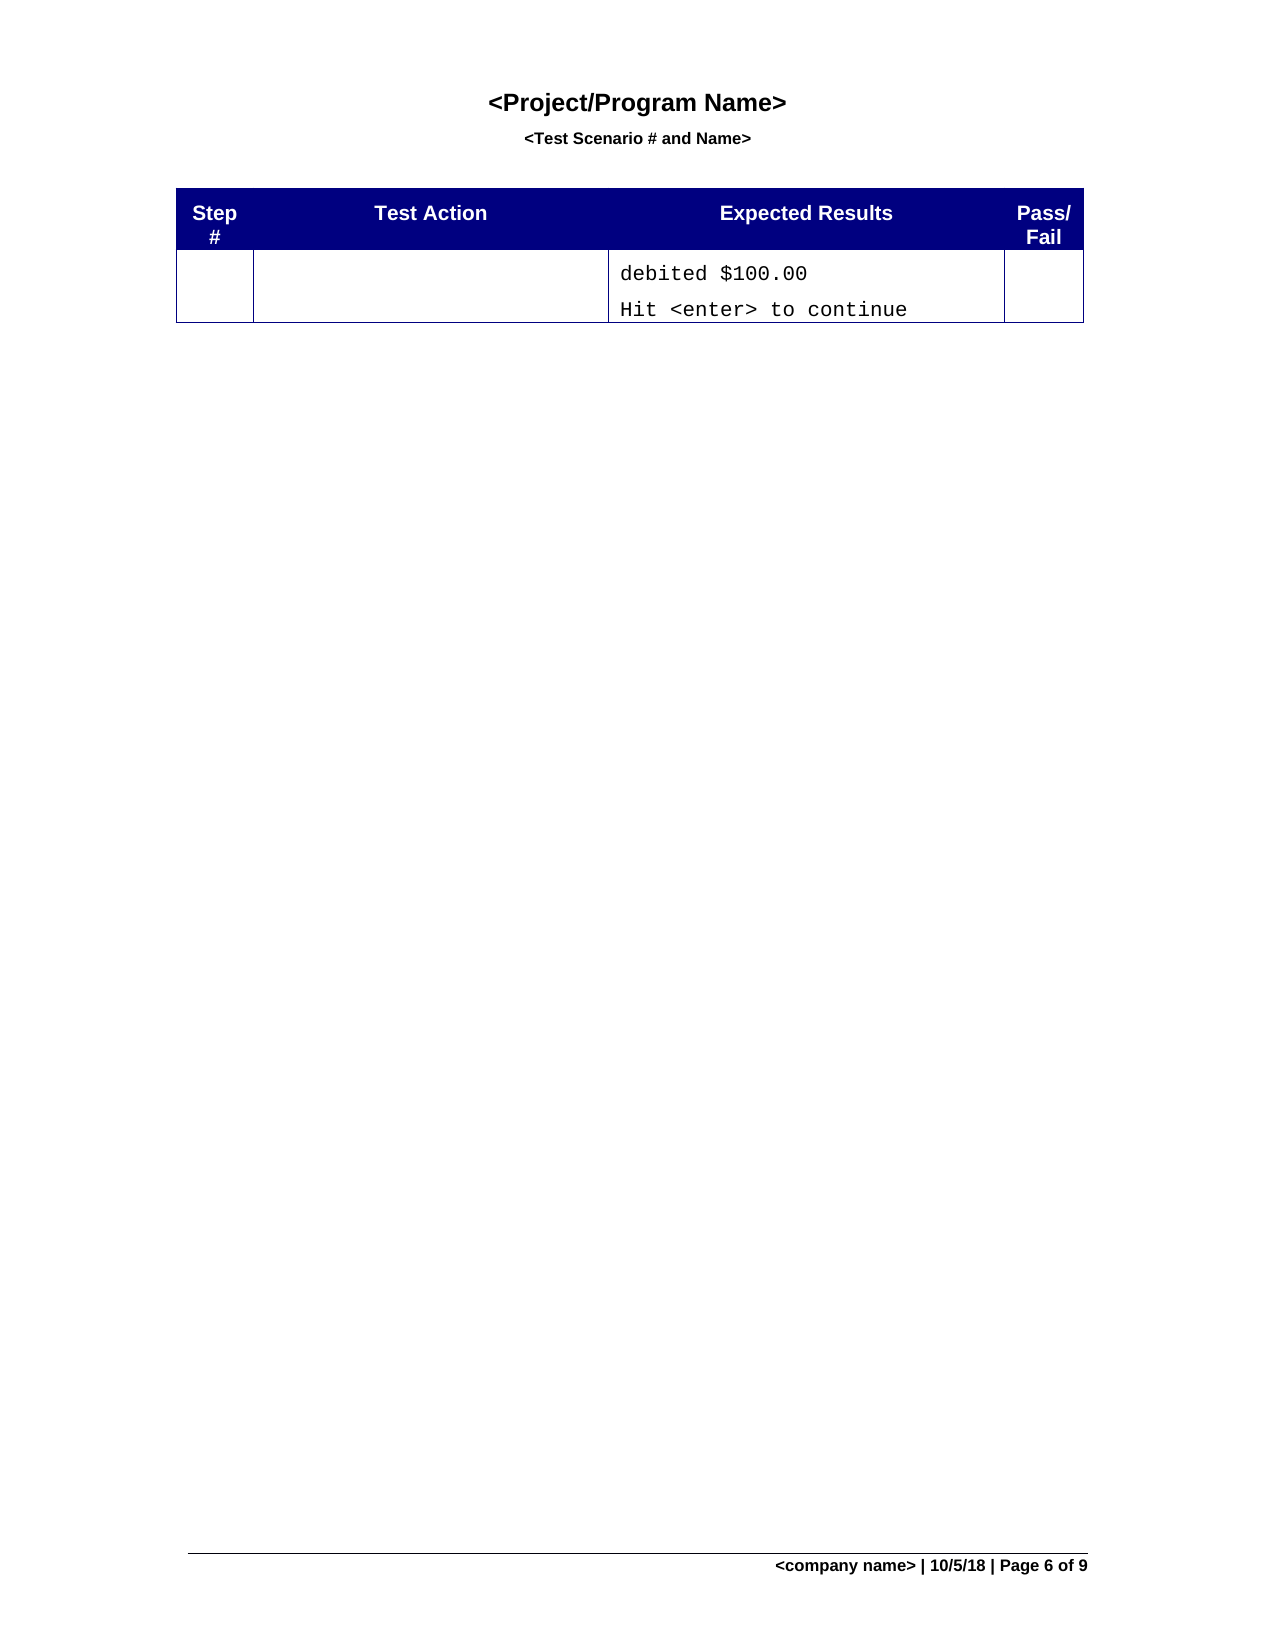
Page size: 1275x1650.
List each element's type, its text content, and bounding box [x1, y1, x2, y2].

table_cell [177, 250, 253, 322]
table_cell [1005, 250, 1083, 322]
table_header Expected Results [609, 189, 1004, 249]
table_header Step # [177, 189, 253, 249]
table_header Pass/ Fail [1005, 189, 1083, 249]
table_cell debited $100.00 Hit <enter> to continue [609, 250, 1004, 322]
table_cell [254, 250, 608, 322]
table_header Test Action [254, 189, 608, 249]
